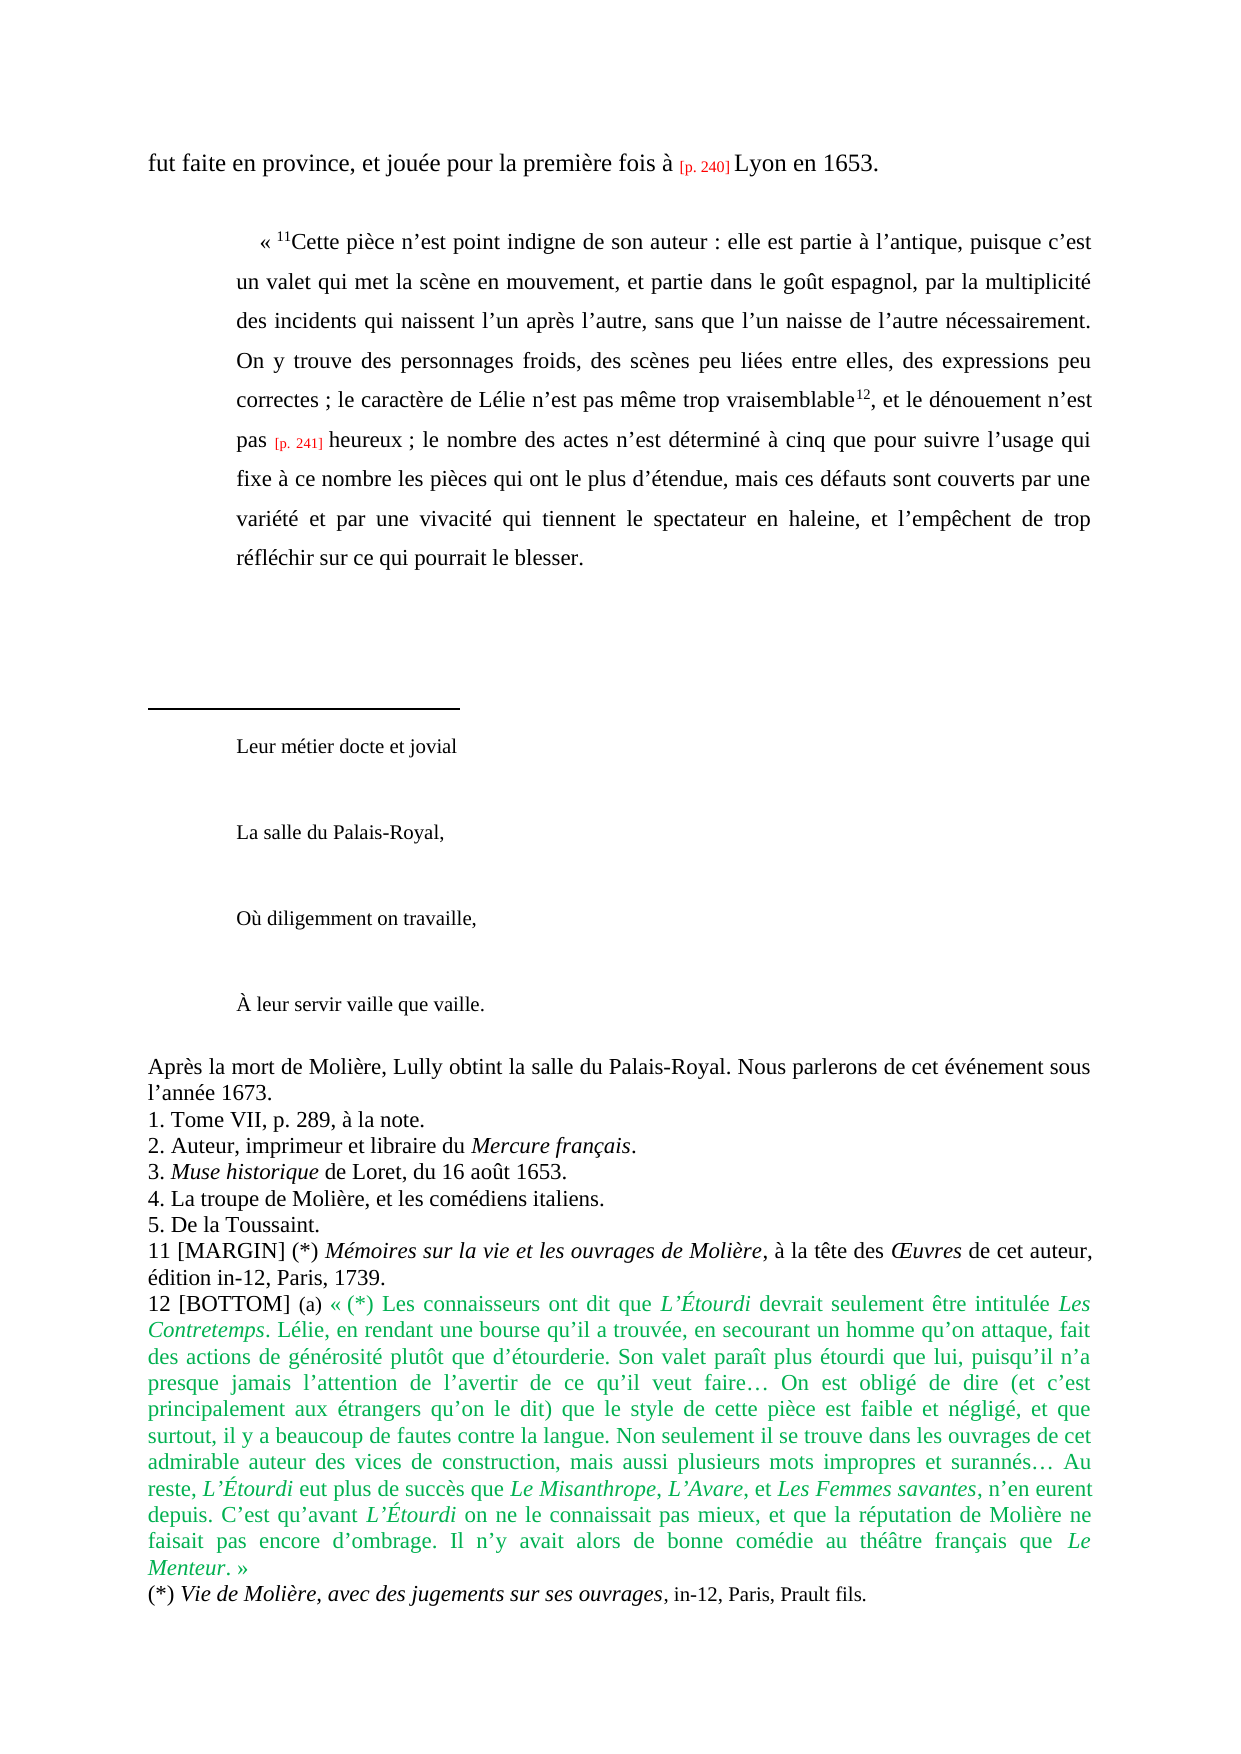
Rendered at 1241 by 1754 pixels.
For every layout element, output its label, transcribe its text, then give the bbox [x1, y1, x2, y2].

text 1. Tome VII, p. 289, à la note. [148, 1106, 1093, 1132]
text 3. Muse historique de Loret, du 16 août 1653. [148, 1158, 1093, 1185]
text fut faite en province, et jouée pour la première fois à [p. 240] Lyon en 1653. [148, 148, 1093, 176]
text Après la mort de Molière, Lully obtint la salle du Palais-Royal. Nous parlerons de cet événement sous l’année 1673. [148, 1053, 1093, 1106]
text 2. Auteur, imprimeur et libraire du Mercure français. [148, 1132, 1093, 1158]
text 5. De la Toussaint. [148, 1211, 1093, 1237]
text La salle du Palais-Royal, [236, 820, 1093, 844]
text 4. La troupe de Molière, et les comédiens italiens. [148, 1185, 1093, 1211]
text Où diligemment on travaille, [236, 906, 1093, 930]
text [MARGIN] (*) Mémoires sur la vie et les ouvrages de Molière, à la tête des Œuvres de cet auteur, édition in-12, Paris, 1739. [148, 1237, 1093, 1290]
text [BOTTOM] (a) « (*) Les connaisseurs ont dit que L’Étourdi devrait seulement être intitulée Les Contretemps. Lélie, en rendant une bourse qu’il a trouvée, en secourant un homme qu’on attaque, fait des actions de générosité plutôt que d’étourderie. Son valet paraît plus étourdi que lui, puisqu’il n’a presque jamais l’attention de l’avertir de ce qu’il veut faire… On est obligé de dire (et c’est principalement aux étrangers qu’on le dit) que le style de cette pièce est faible et négligé, et que surtout, il y a beaucoup de fautes contre la langue. Non seulement il se trouve dans les ouvrages de cet admirable auteur des vices de construction, mais aussi plusieurs mots impropres et surannés… Au reste, L’Étourdi eut plus de succès que Le Misanthrope, L’Avare, et Les Femmes savantes, n’en eurent depuis. C’est qu’avant L’Étourdi on ne le connaissait pas mieux, et que la réputation de Molière ne faisait pas encore d’ombrage. Il n’y avait alors de bonne comédie au théâtre français que Le Menteur. » [148, 1290, 1093, 1580]
text À leur servir vaille que vaille. [236, 992, 1093, 1016]
text Leur métier docte et jovial [236, 734, 1093, 758]
text « Cette pièce n’est point indigne de son auteur : elle est partie à l’antique, puisque c’est un valet qui met la scène en mouvement, et partie dans le goût espagnol, par la multiplicité des incidents qui naissent l’un après l’autre, sans que l’un naisse de l’autre nécessairement. On y trouve des personnages froids, des scènes peu liées entre elles, des expressions peu correctes ; le caractère de Lélie n’est pas même trop vraisemblable, et le dénouement n’est pas [p. 241] heureux ; le nombre des actes n’est déterminé à cinq que pour suivre l’usage qui fixe à ce nombre les pièces qui ont le plus d’étendue, mais ces défauts sont couverts par une variété et par une vivacité qui tiennent le spectateur en haleine, et l’empêchent de trop réfléchir sur ce qui pourrait le blesser. [236, 228, 1093, 570]
text (*) Vie de Molière, avec des jugements sur ses ouvrages, in-12, Paris, Prault fils. [148, 1580, 1093, 1606]
